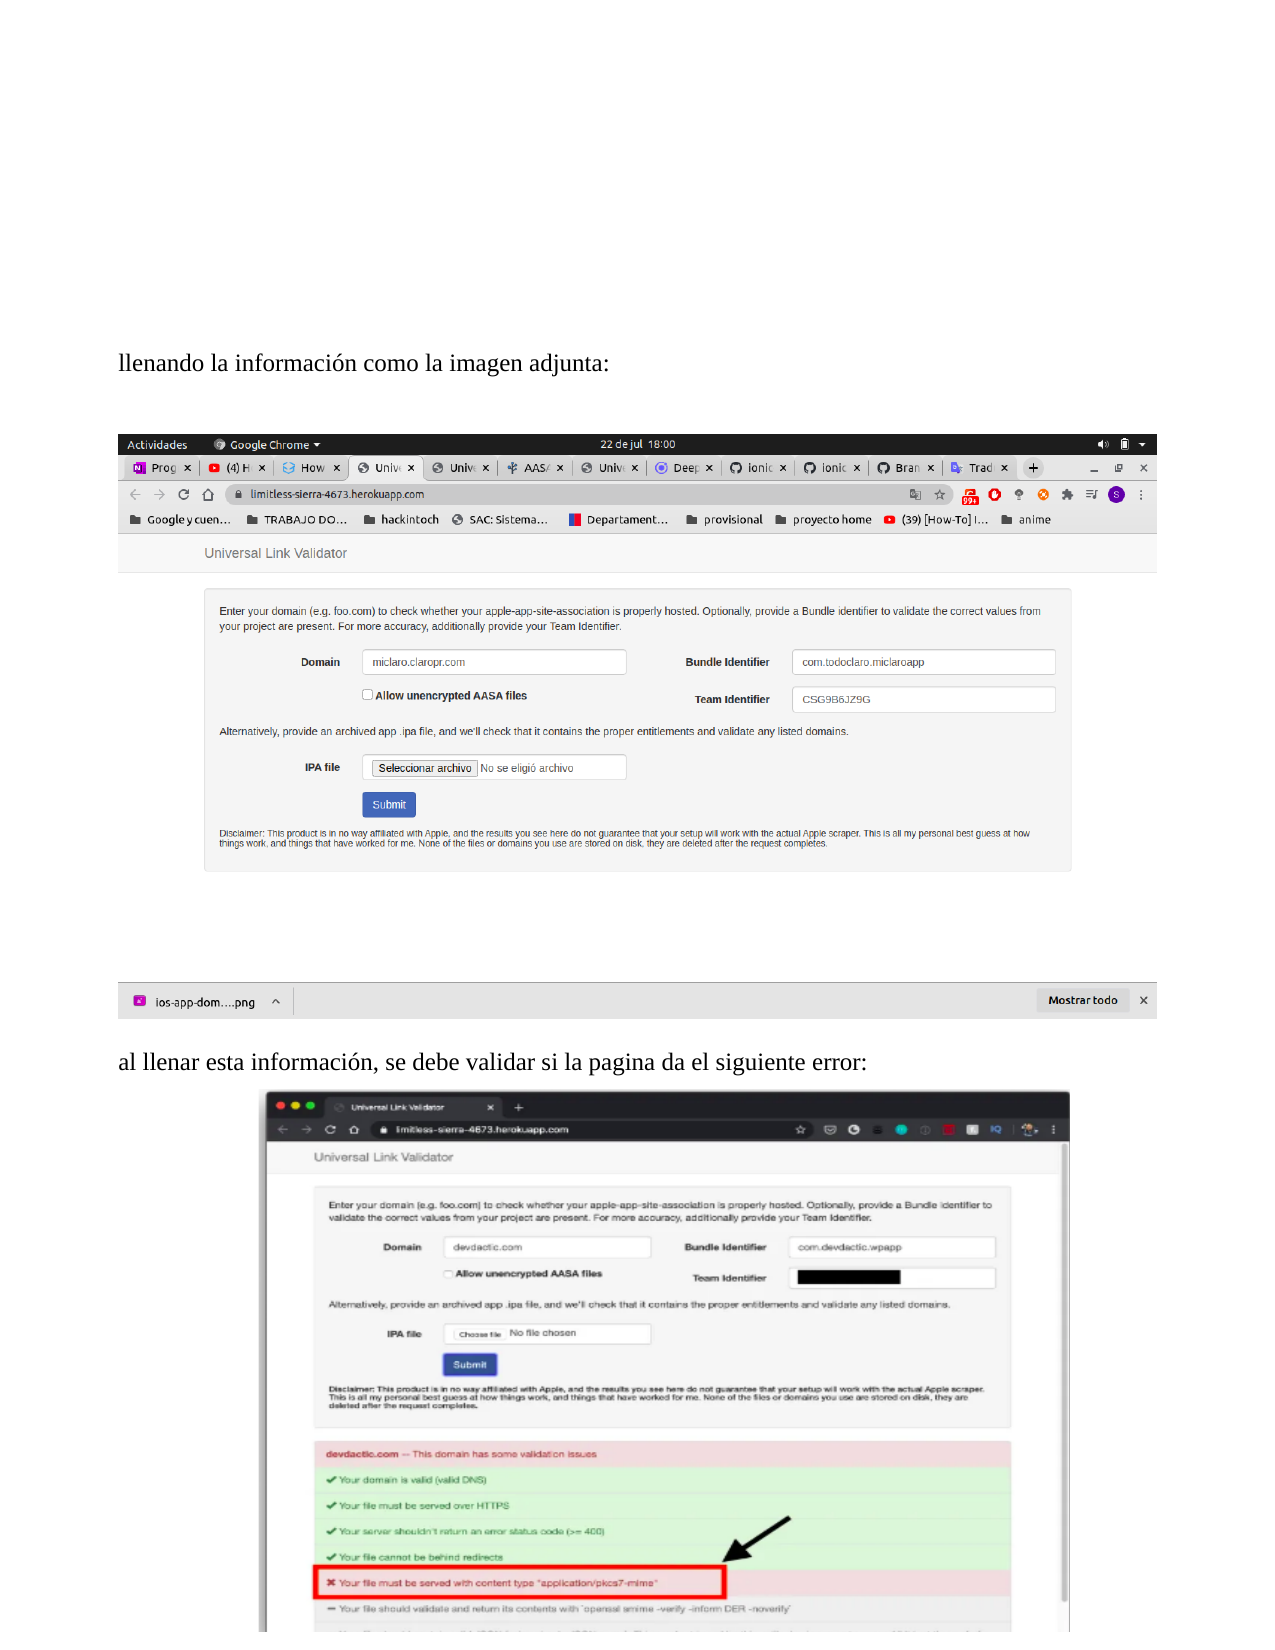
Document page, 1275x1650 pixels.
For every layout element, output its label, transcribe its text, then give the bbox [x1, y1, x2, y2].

text llenando la información como la imagen adjunta: [118, 348, 1157, 377]
picture [118, 434, 1157, 1019]
picture [258, 1089, 707, 1632]
text al llenar esta información, se debe validar si la pagina da el siguiente error: [118, 1047, 1157, 1076]
